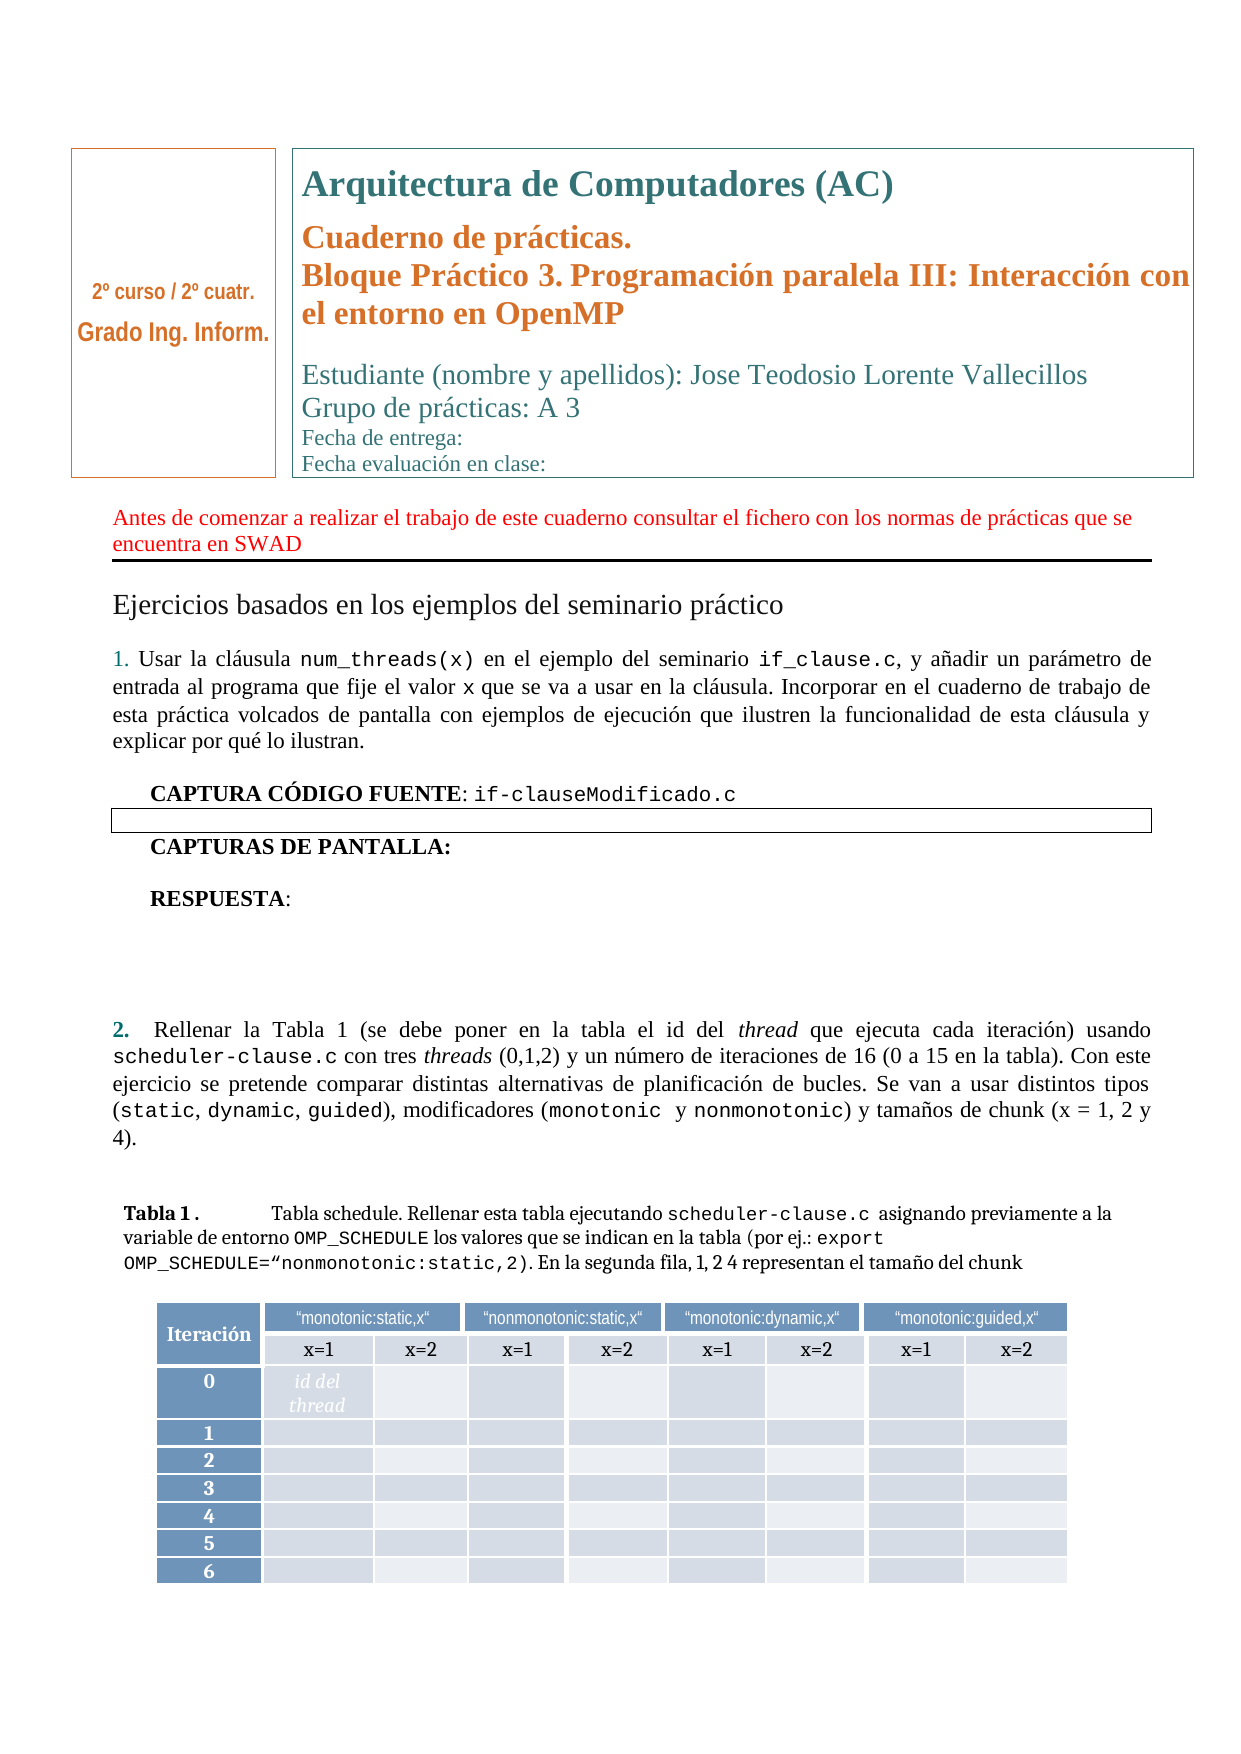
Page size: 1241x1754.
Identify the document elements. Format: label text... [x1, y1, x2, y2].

table_cell x=1 [869, 1336, 964, 1364]
table_cell [669, 1503, 765, 1528]
table_cell [1069, 1473, 1075, 1501]
table_cell [966, 1558, 1067, 1583]
table_cell [569, 1475, 667, 1501]
table_header Tabla schedule. Rellenar esta tabla ejecutando scheduler-clause.c asignando previamente a la variable de entorno OMP_SCHEDULE los valores que se indican en la tabla (por ej.: export OMP_SCHEDULE=“nonmonotonic:static,2). En la segunda fila, 1, 2 4 representan el tamaño del chunk [112, 1177, 1154, 1275]
table_cell [264, 1558, 373, 1583]
table_cell [569, 1366, 667, 1418]
table_cell [767, 1420, 864, 1445]
table_cell [469, 1503, 564, 1528]
table_cell x=2 [375, 1336, 467, 1364]
subtitle Ejercicios basados en los ejemplos del seminario práctico [112, 587, 1152, 621]
table_cell [469, 1420, 564, 1445]
table_cell [264, 1475, 373, 1501]
table_cell [966, 1475, 1067, 1501]
table_cell [264, 1530, 373, 1556]
table_cell x=1 [265, 1336, 373, 1364]
table_cell [767, 1475, 864, 1501]
table_cell [569, 1448, 667, 1473]
table_cell [767, 1448, 864, 1473]
table_cell 6 [157, 1558, 261, 1583]
table_cell [1069, 1501, 1075, 1528]
table_cell [1069, 1331, 1075, 1364]
table_cell 3 [157, 1475, 261, 1501]
table_cell [569, 1558, 667, 1583]
text CAPTURAS DE PANTALLA: [150, 833, 1152, 859]
table_cell [966, 1448, 1067, 1473]
table_cell [869, 1503, 964, 1528]
table_header [276, 148, 292, 477]
table_cell [264, 1503, 373, 1528]
table_cell [1069, 1445, 1075, 1473]
table_cell [375, 1558, 467, 1583]
table_cell [569, 1530, 667, 1556]
table_cell [869, 1475, 964, 1501]
table_cell [375, 1475, 467, 1501]
table_cell [469, 1366, 564, 1418]
table_cell [669, 1420, 765, 1445]
list 2. Rellenar la Tabla 1 (se debe poner en la tabla el id del thread que ejecuta cada iteración) usando scheduler-clause.c con tres threads (0,1,2) y un número de iteraciones de 16 (0 a 15 en la tabla). Con este ejercicio se pretende comparar distintas alternativas de planificación de bucles. Se van a usar distintos tipos (static, dynamic, guided), modificadores (monotonic y nonmonotonic) y tamaños de chunk (x = 1, 2 y 4). [112, 1016, 1152, 1150]
table_cell [669, 1366, 765, 1418]
table_cell [669, 1475, 765, 1501]
table_cell 0 [157, 1368, 261, 1418]
table_cell [469, 1448, 564, 1473]
table_cell [767, 1530, 864, 1556]
table_cell [869, 1420, 964, 1445]
table_cell [469, 1475, 564, 1501]
table_cell [966, 1503, 1067, 1528]
table_cell [264, 1448, 373, 1473]
table_cell [569, 1420, 667, 1445]
table_header “nonmonotonic:static,x“ [465, 1303, 661, 1331]
table_cell [767, 1366, 864, 1418]
table_cell [669, 1558, 765, 1583]
table_cell [1069, 1528, 1075, 1556]
table_header [112, 809, 1151, 832]
table_cell [375, 1448, 467, 1473]
table_cell [112, 1275, 1154, 1301]
table_cell [669, 1530, 765, 1556]
table_cell [1069, 1418, 1075, 1445]
text CAPTURA CÓDIGO FUENTE: if-clauseModificado.c [150, 780, 1152, 807]
table_cell 4 [157, 1503, 261, 1528]
table_header [1069, 1301, 1075, 1331]
table_header 2º curso / 2º cuatr. Grado Ing. Inform. [72, 149, 275, 477]
table_header “monotonic:dynamic,x“ [665, 1303, 859, 1331]
table_cell x=2 [966, 1336, 1067, 1364]
table_cell 2 [157, 1448, 261, 1473]
table_cell [869, 1448, 964, 1473]
list 1. Usar la cláusula num_threads(x) en el ejemplo del seminario if_clause.c, y añadir un parámetro de entrada al programa que fije el valor x que se va a usar en la cláusula. Incorporar en el cuaderno de trabajo de esta práctica volcados de pantalla con ejemplos de ejecución que ilustren la funcionalidad de esta cláusula y explicar por qué lo ilustran. [112, 646, 1152, 753]
table_cell [966, 1530, 1067, 1556]
table_cell [869, 1366, 964, 1418]
table_cell [767, 1558, 864, 1583]
table_cell [966, 1420, 1067, 1445]
table_cell x=1 [669, 1336, 765, 1364]
table_cell [869, 1530, 964, 1556]
table_header “monotonic:static,x“ [265, 1303, 460, 1331]
table_cell id del thread [264, 1366, 373, 1418]
table_cell 5 [157, 1530, 261, 1556]
table_header “monotonic:guided,x“ [864, 1303, 1067, 1331]
table_cell [375, 1530, 467, 1556]
table_cell [569, 1503, 667, 1528]
table_cell 1 [157, 1420, 261, 1445]
table_cell x=2 [569, 1336, 667, 1364]
table_cell [375, 1420, 467, 1445]
table_cell [375, 1366, 467, 1418]
table_header Arquitectura de Computadores (AC) Cuaderno de prácticas. Bloque Práctico 3. Programación paralela III: Interacción con el entorno en OpenMP Estudiante (nombre y apellidos): Jose Teodosio Lorente Vallecillos Grupo de prácticas: A 3 Fecha de entrega: Fecha evaluación en clase: [293, 149, 1193, 477]
table_cell [767, 1503, 864, 1528]
text Antes de comenzar a realizar el trabajo de este cuaderno consultar el fichero con los normas de prácticas que se encuentra en SWAD [112, 504, 1152, 559]
table_cell [1069, 1556, 1075, 1583]
table_header Iteración [157, 1303, 260, 1364]
table_cell [869, 1558, 964, 1583]
table_cell [966, 1366, 1067, 1418]
table_cell [469, 1558, 564, 1583]
table_cell [469, 1530, 564, 1556]
table_cell [375, 1503, 467, 1528]
table_cell [264, 1420, 373, 1445]
table_cell x=1 [469, 1336, 564, 1364]
table_cell [669, 1448, 765, 1473]
table_cell [1069, 1364, 1075, 1418]
table_cell x=2 [767, 1336, 864, 1364]
text RESPUESTA: [150, 886, 1152, 912]
